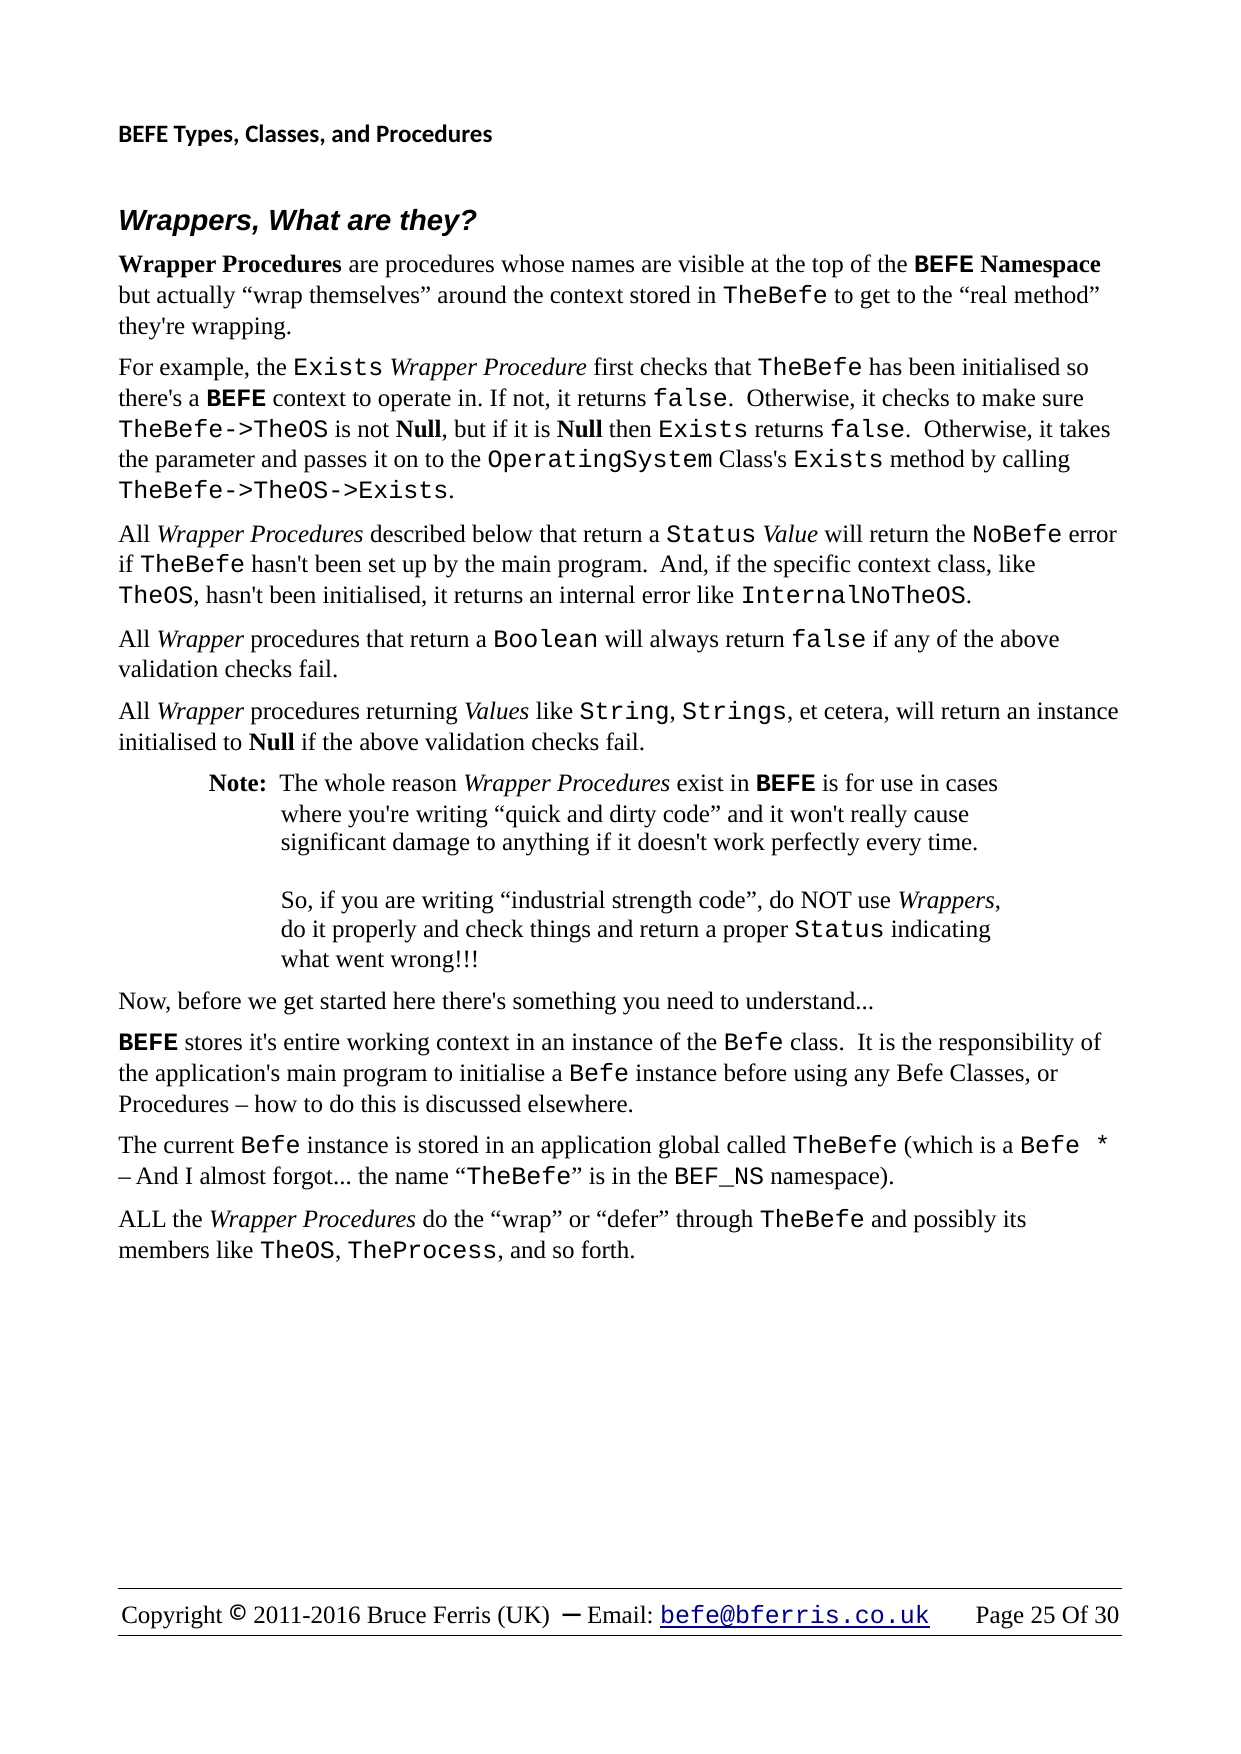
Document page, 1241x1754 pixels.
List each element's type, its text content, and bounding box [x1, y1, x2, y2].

text ALL the Wrapper Procedures do the “wrap” or “defer” through TheBefe and possibly its members like TheOS, TheProcess, and so forth. [118, 1204, 1122, 1266]
text Note: The whole reason Wrapper Procedures exist in BEFE is for use in cases where you're writing “quick and dirty code” and it won't really cause significant damage to anything if it doesn't work perfectly every time. So, if you are writing “industrial strength code”, do NOT use Wrappers, do it properly and check things and return a proper Status indicating what went wrong!!! [209, 768, 1002, 973]
text All Wrapper procedures returning Values like String, Strings, et cetera, will return an instance initialised to Null if the above validation checks fail. [118, 696, 1122, 755]
text All Wrapper Procedures described below that return a Status Value will return the NoBefe error if TheBefe hasn't been set up by the main program. And, if the specific context class, like TheOS, hasn't been initialised, it returns an internal error like InternalNoTheOS. [118, 519, 1122, 611]
text For example, the Exists Wrapper Procedure first checks that TheBefe has been initialised so there's a BEFE context to operate in. If not, it returns false. Otherwise, it checks to make sure TheBefe->TheOS is not Null, but if it is Null then Exists returns false. Otherwise, it takes the parameter and passes it on to the OperatingSystem Class's Exists method by calling TheBefe->TheOS->Exists. [118, 352, 1122, 506]
subtitle Wrappers, What are they? [118, 203, 1122, 237]
text The current Befe instance is stored in an application global called TheBefe (which is a Befe * – And I almost forgot... the name “TheBefe” is in the BEF_NS namespace). [118, 1130, 1122, 1192]
text All Wrapper procedures that return a Boolean will always return false if any of the above validation checks fail. [118, 624, 1122, 683]
text BEFE stores it's entire working context in an instance of the Befe class. It is the responsibility of the application's main program to initialise a Befe instance before using any Befe Classes, or Procedures – how to do this is discussed elsewhere. [118, 1027, 1122, 1117]
text Now, before we get started here there's something you need to understand... [118, 986, 1002, 1014]
text Wrapper Procedures are procedures whose names are visible at the top of the BEFE Namespace but actually “wrap themselves” around the context stored in TheBefe to get to the “real method” they're wrapping. [118, 249, 1122, 339]
